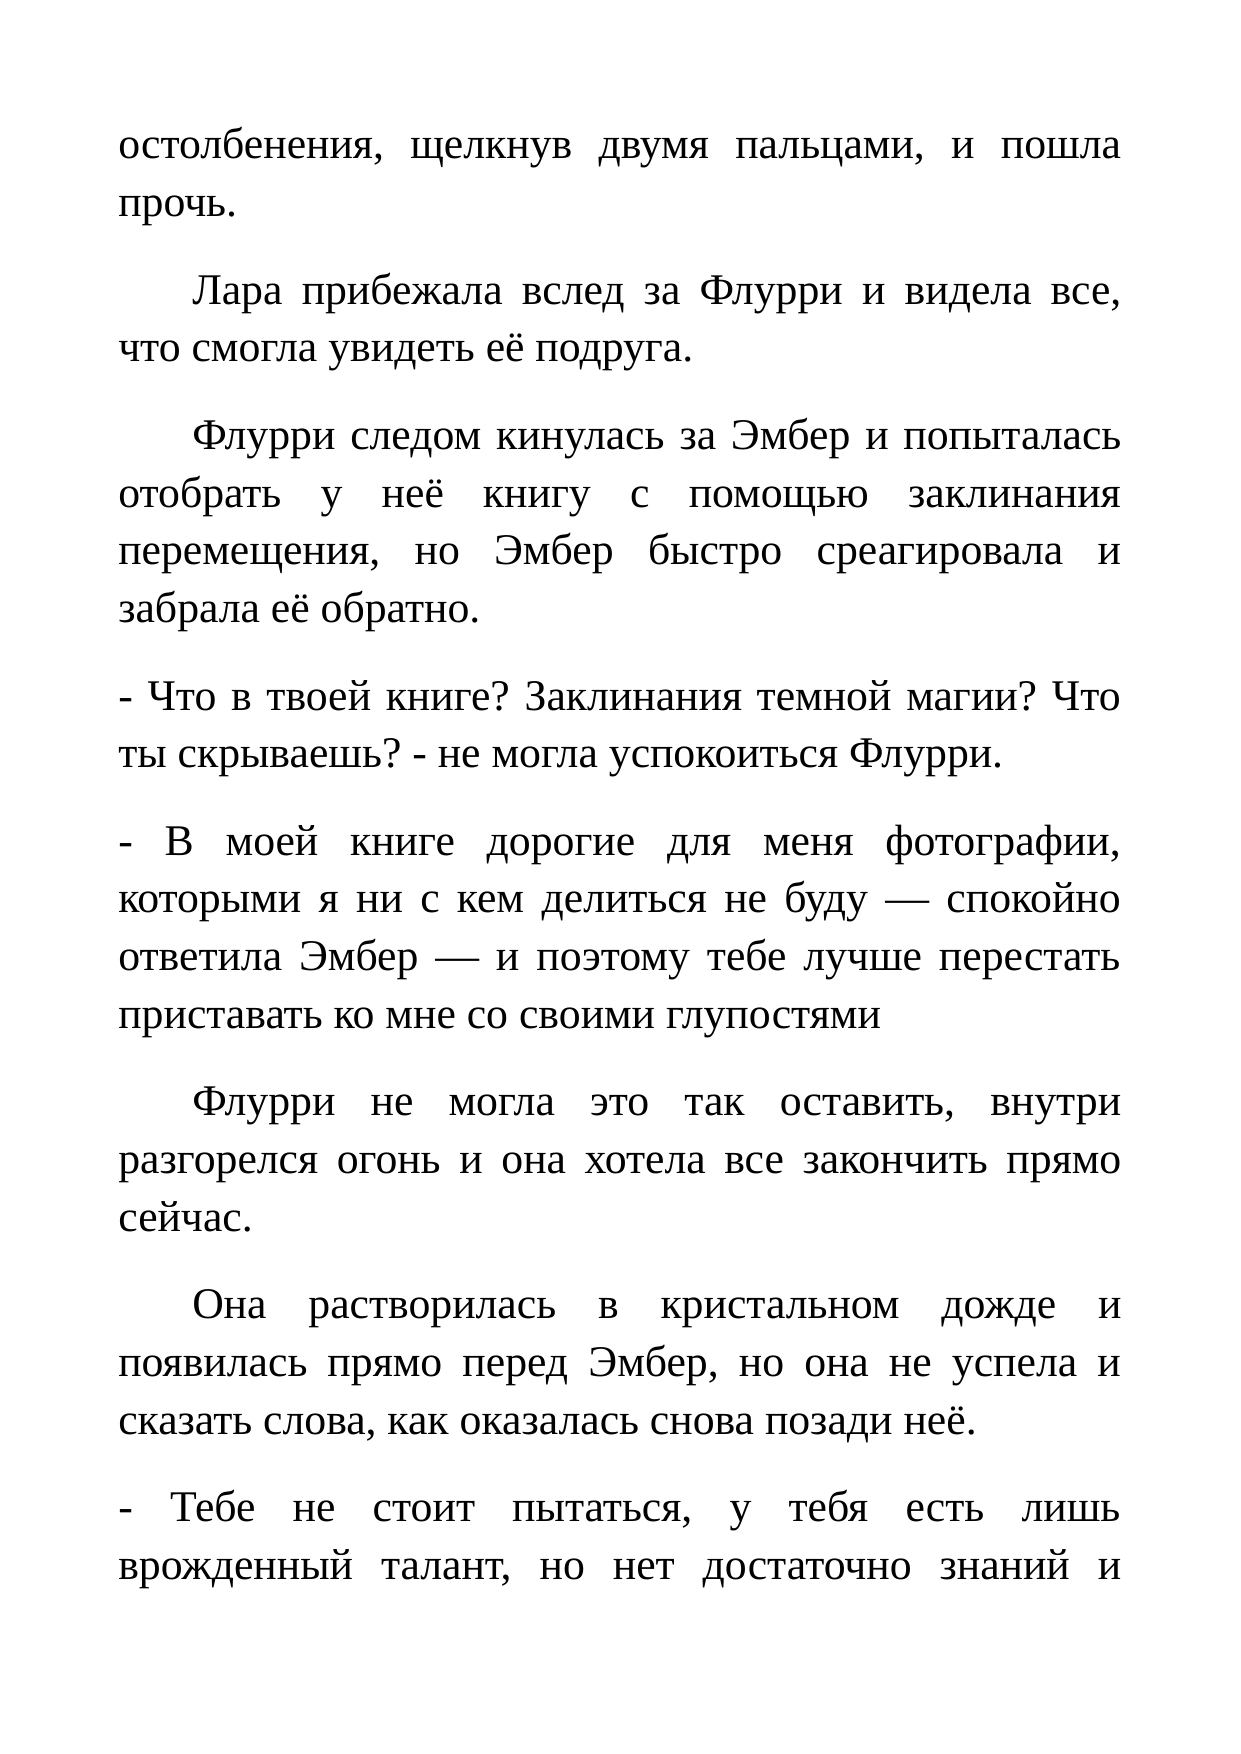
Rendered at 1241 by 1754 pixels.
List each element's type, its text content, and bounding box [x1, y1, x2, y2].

text - Что в твоей книге? Заклинания темной магии? Что ты скрываешь? - не могла успокоиться Флурри. [118, 669, 1122, 777]
text - В моей книге дорогие для меня фотографии, которыми я ни с кем делиться не буду — спокойно ответила Эмбер — и поэтому тебе лучше перестать приставать ко мне со своими глупостями [118, 814, 1122, 1038]
text остолбенения, щелкнув двумя пальцами, и пошла прочь. [118, 118, 1122, 226]
text Флурри следом кинулась за Эмбер и попыталась отобрать у неё книгу с помощью заклинания перемещения, но Эмбер быстро среагировала и забрала её обратно. [118, 408, 1122, 632]
text Она растворилась в кристальном дожде и появилась прямо перед Эмбер, но она не успела и сказать слова, как оказалась снова позади неё. [118, 1278, 1122, 1444]
text Лара прибежала вслед за Флурри и видела все, что смогла увидеть её подруга. [118, 263, 1122, 371]
text Флурри не могла это так оставить, внутри разгорелся огонь и она хотела все закончить прямо сейчас. [118, 1075, 1122, 1241]
text - Тебе не стоит пытаться, у тебя есть лишь врожденный талант, но нет достаточно знаний и [118, 1481, 1122, 1589]
